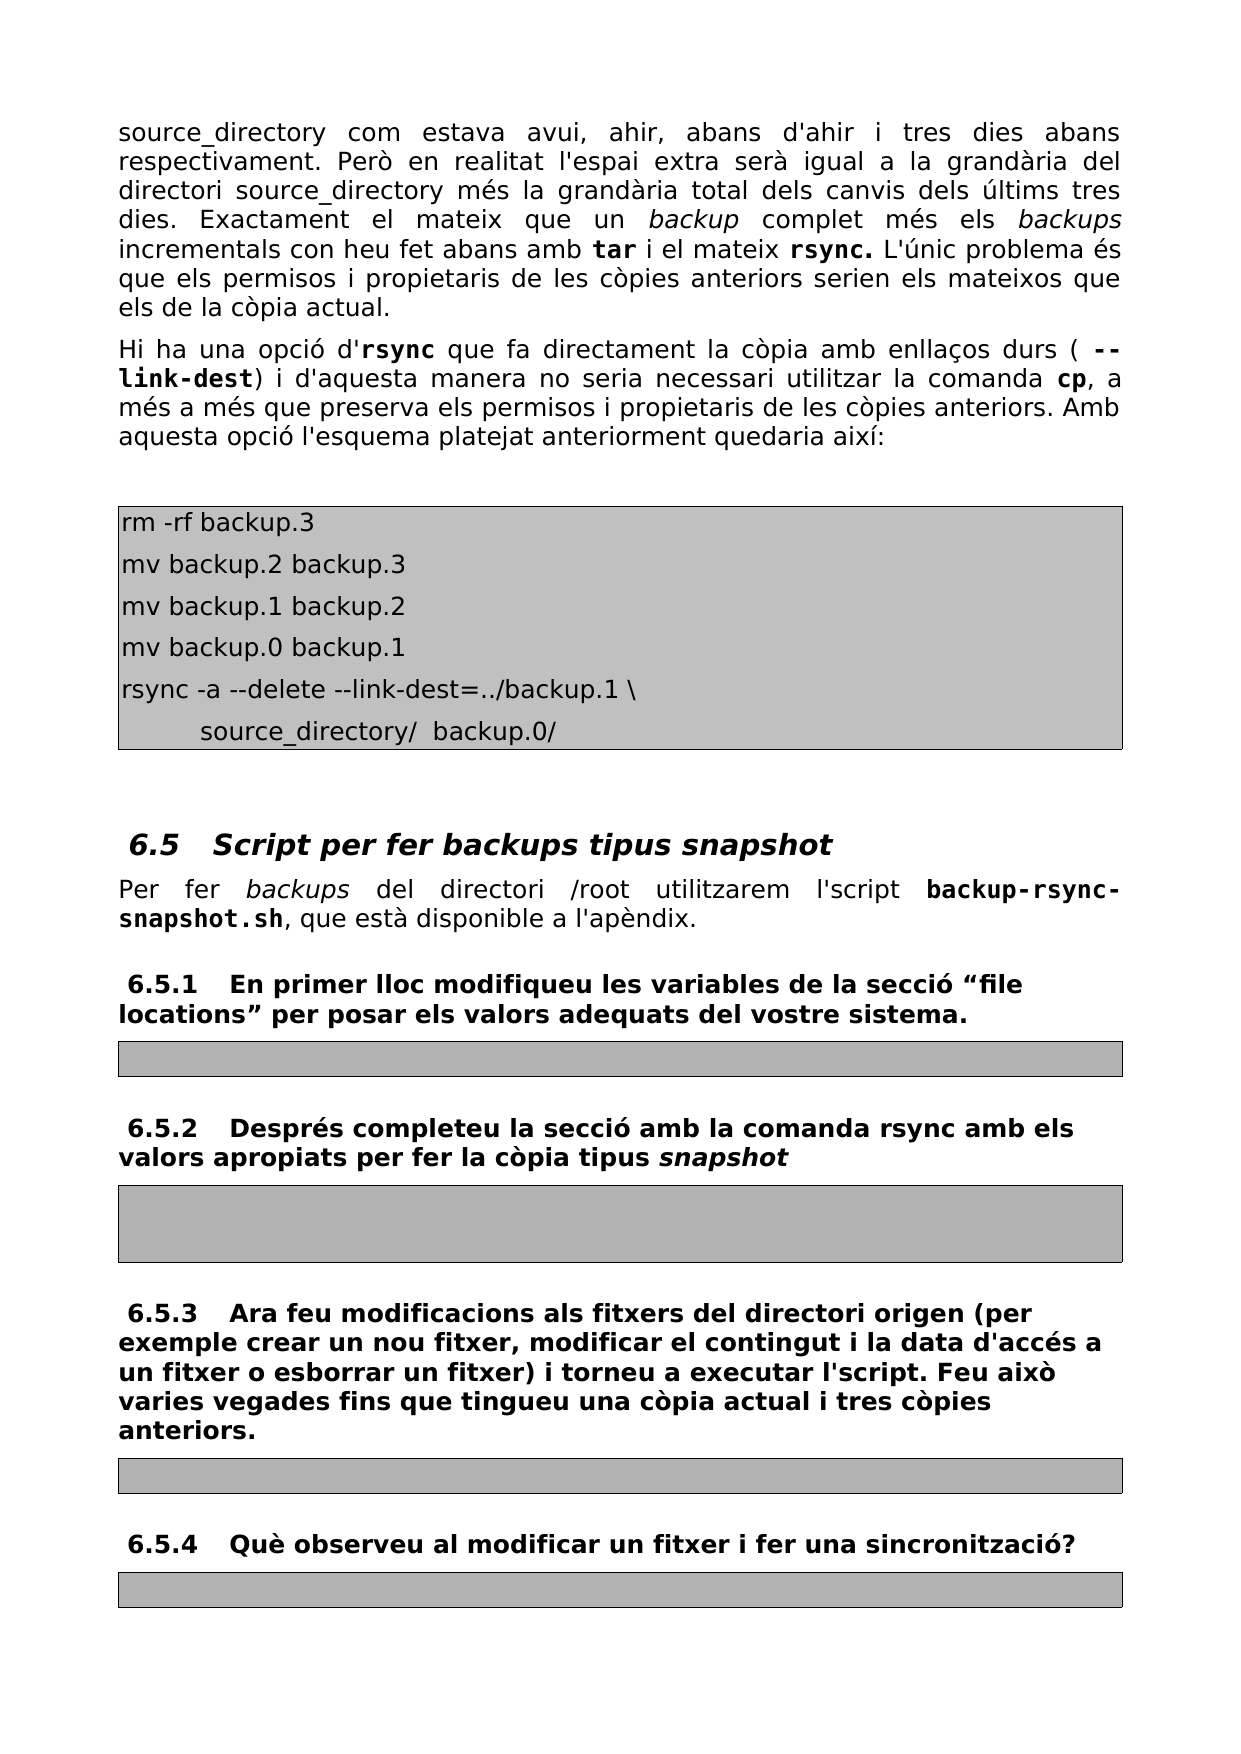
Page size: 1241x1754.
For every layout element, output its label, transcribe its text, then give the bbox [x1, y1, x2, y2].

text mv backup.1 backup.2 [119, 589, 1122, 621]
text source_directory com estava avui, ahir, abans d'ahir i tres dies abans respectivament. Però en realitat l'espai extra serà igual a la grandària del directori source_directory més la grandària total dels canvis dels últims tres dies. Exactament el mateix que un backup complet més els backups incrementals con heu fet abans amb tar i el mateix rsync. L'únic problema és que els permisos i propietaris de les còpies anteriors serien els mateixos que els de la còpia actual. [118, 118, 1122, 322]
text source_directory/ backup.0/ [119, 714, 1122, 749]
text rm -rf backup.3 [119, 507, 1122, 538]
text mv backup.0 backup.1 [119, 631, 1122, 663]
subtitle Script per fer backups tipus snapshot [118, 828, 1122, 862]
subtitle Què observeu al modificar un fitxer i fer una sincronització? [118, 1530, 1122, 1559]
subtitle Després completeu la secció amb la comanda rsync amb els valors apropiats per fer la còpia tipus snapshot [118, 1114, 1122, 1172]
subtitle En primer lloc modifiqueu les variables de la secció “file locations” per posar els valors adequats del vostre sistema. [118, 971, 1122, 1029]
text mv backup.2 backup.3 [119, 547, 1122, 579]
text Per fer backups del directori /root utilitzarem l'script backup-rsync-snapshot.sh, que està disponible a l'apèndix. [118, 875, 1122, 933]
text Hi ha una opció d'rsync que fa directament la còpia amb enllaços durs ( --link-dest) i d'aquesta manera no seria necessari utilitzar la comanda cp, a més a més que preserva els permisos i propietaris de les còpies anteriors. Amb aquesta opció l'esquema platejat anteriorment quedaria així: [118, 335, 1122, 451]
subtitle Ara feu modificacions als fitxers del directori origen (per exemple crear un nou fitxer, modificar el contingut i la data d'accés a un fitxer o esborrar un fitxer) i torneu a executar l'script. Feu això varies vegades fins que tingueu una còpia actual i tres còpies anteriors. [118, 1299, 1122, 1445]
text rsync -a --delete --link-dest=../backup.1 \ [119, 672, 1122, 704]
